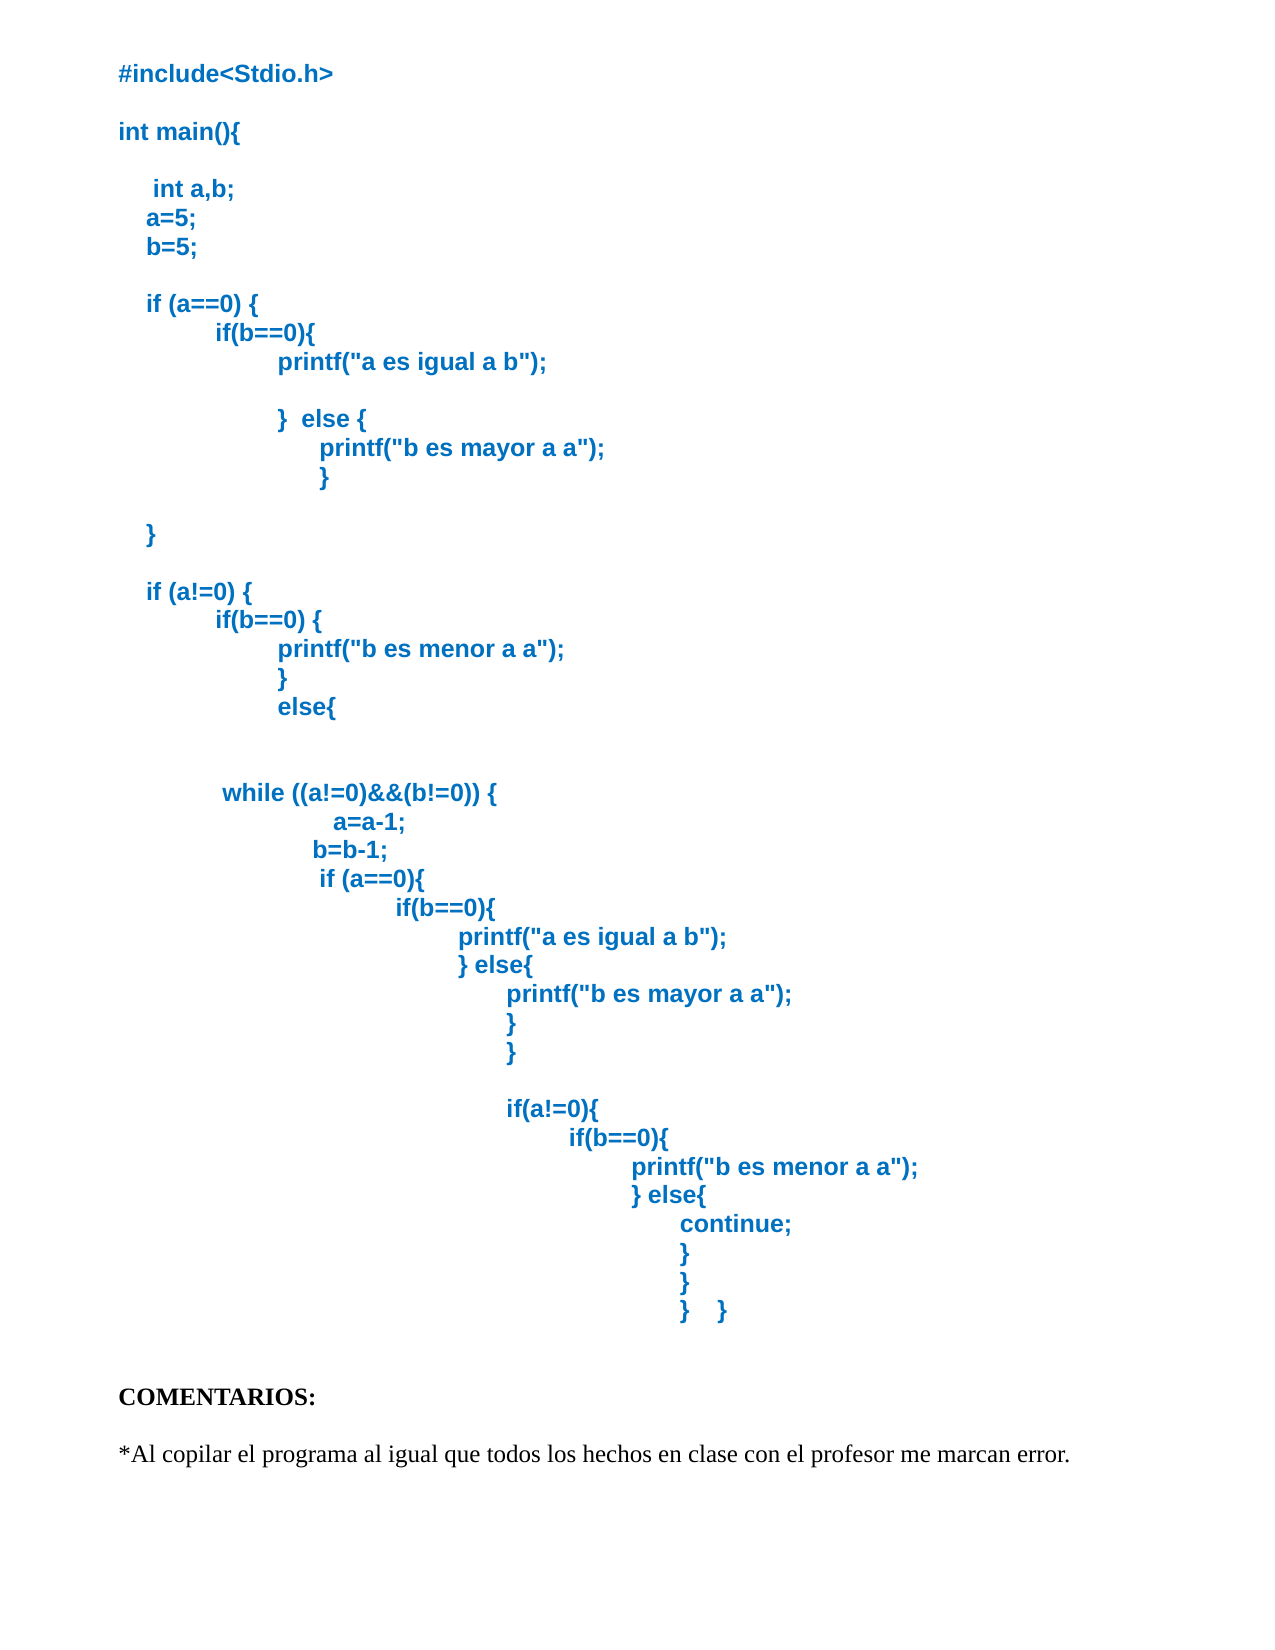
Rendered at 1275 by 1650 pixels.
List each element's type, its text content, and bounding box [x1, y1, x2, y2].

text *Al copilar el programa al igual que todos los hechos en clase con el profesor me marcan error. [118, 1439, 1205, 1468]
text if(a!=0){ [118, 1094, 1205, 1123]
text int main(){ [118, 117, 1205, 145]
text else{ [118, 692, 1205, 720]
text printf("a es igual a b"); [118, 347, 1205, 375]
text a=a-1; [118, 807, 1205, 835]
text int a,b; [118, 174, 1205, 203]
text } else{ [118, 950, 1205, 979]
text while ((a!=0)&&(b!=0)) { [118, 778, 1205, 807]
text } [118, 1238, 1205, 1267]
text COMENTARIOS: [118, 1382, 1205, 1410]
text continue; [118, 1209, 1205, 1238]
text } else { [118, 404, 1205, 433]
text b=5; [118, 232, 1205, 260]
text if(b==0) { [118, 605, 1205, 634]
text } else{ [118, 1180, 1205, 1209]
text if(b==0){ [118, 1123, 1205, 1152]
text if(b==0){ [118, 318, 1205, 347]
text #include<Stdio.h> [118, 59, 1205, 88]
text printf("b es mayor a a"); [118, 433, 1205, 462]
text } [118, 663, 1205, 692]
text b=b-1; [118, 835, 1205, 864]
text } [118, 1037, 1205, 1065]
text printf("b es menor a a"); [118, 1152, 1205, 1180]
text printf("b es mayor a a"); [118, 979, 1205, 1008]
text } [118, 519, 1205, 548]
text if (a==0){ [118, 864, 1205, 893]
text } [118, 1267, 1205, 1295]
text printf("b es menor a a"); [118, 634, 1205, 663]
text if(b==0){ [118, 893, 1205, 922]
text } [118, 1008, 1205, 1037]
text printf("a es igual a b"); [118, 922, 1205, 950]
text if (a==0) { [118, 289, 1205, 318]
text } [118, 462, 1205, 490]
text a=5; [118, 203, 1205, 232]
text } } [118, 1295, 1205, 1324]
text if (a!=0) { [118, 577, 1205, 605]
